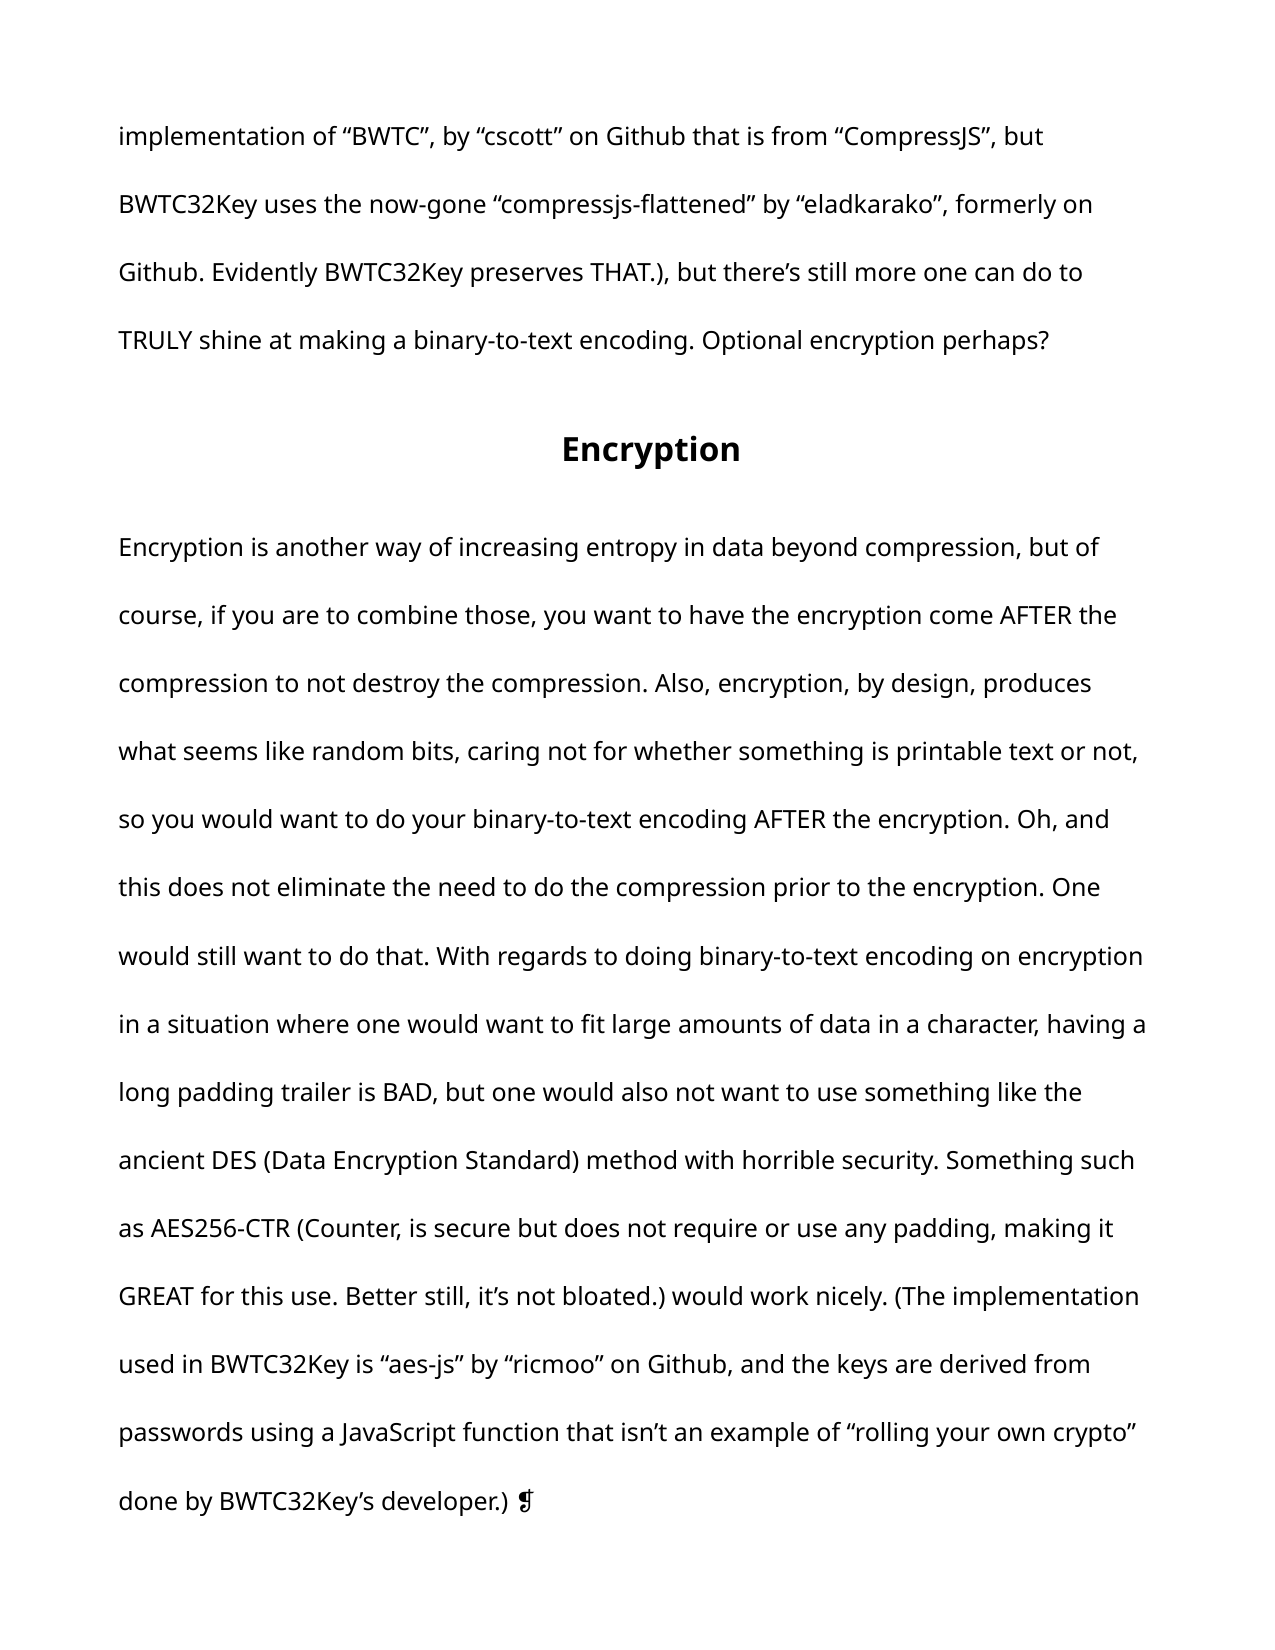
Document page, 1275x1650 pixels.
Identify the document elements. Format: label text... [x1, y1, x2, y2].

text implementation of “BWTC”, by “cscott” on Github that is from “CompressJS”, but BWTC32Key uses the now-gone “compressjs-flattened” by “eladkarako”, formerly on Github. Evidently BWTC32Key preserves THAT.), but there’s still more one can do to TRULY shine at making a binary-to-text encoding. Optional encryption perhaps? [118, 118, 1157, 357]
text Encryption is another way of increasing entropy in data beyond compression, but of course, if you are to combine those, you want to have the encryption come AFTER the compression to not destroy the compression. Also, encryption, by design, produces what seems like random bits, caring not for whether something is printable text or not, so you would want to do your binary-to-text encoding AFTER the encryption. Oh, and this does not eliminate the need to do the compression prior to the encryption. One would still want to do that. With regards to doing binary-to-text encoding on encryption in a situation where one would want to fit large amounts of data in a character, having a long padding trailer is BAD, but one would also not want to use something like the ancient DES (Data Encryption Standard) method with horrible security. Something such as AES256-CTR (Counter, is secure but does not require or use any padding, making it GREAT for this use. Better still, it’s not bloated.) would work nicely. (The implementation used in BWTC32Key is “aes-js” by “ricmoo” on Github, and the keys are derived from passwords using a JavaScript function that isn’t an example of “rolling your own crypto” done by BWTC32Key’s developer.) ❡ [118, 529, 1157, 1517]
subtitle Encryption [118, 426, 1157, 471]
